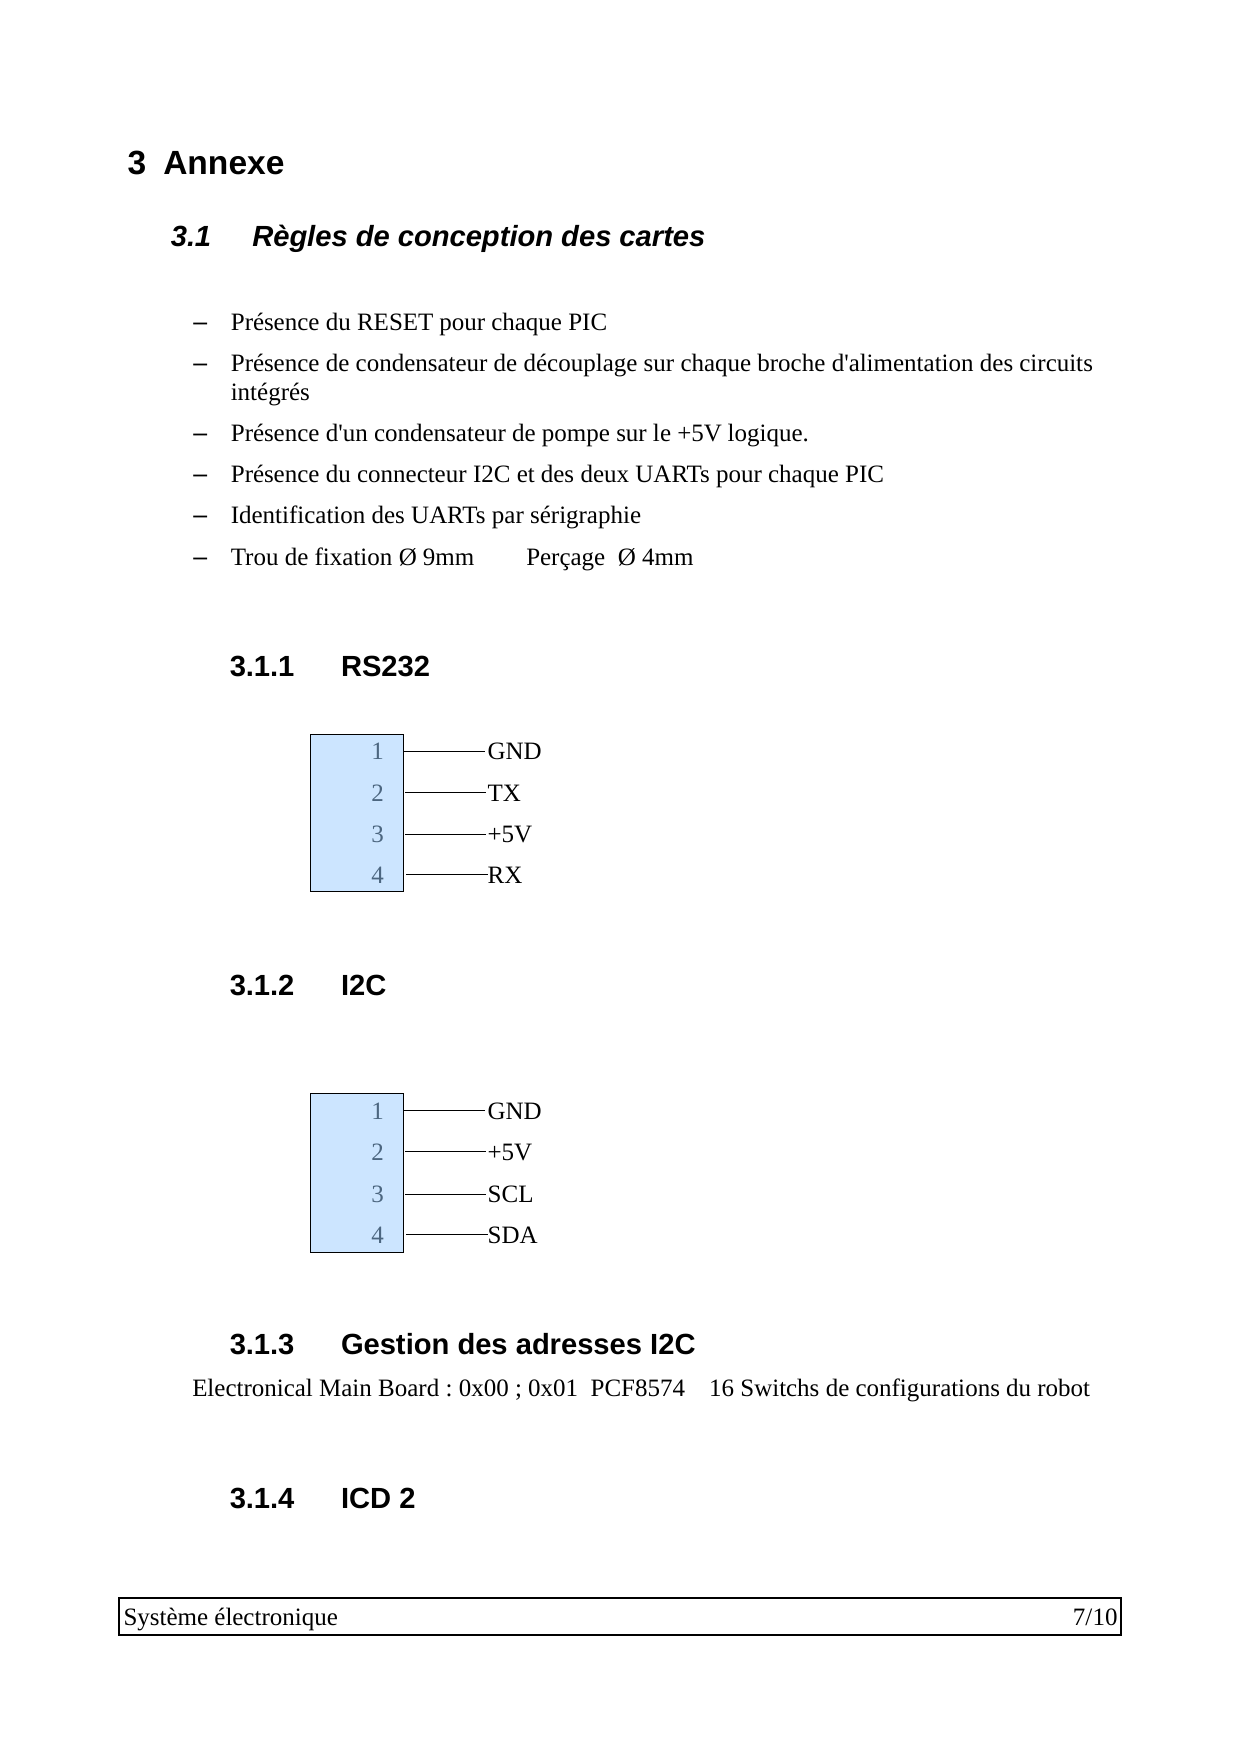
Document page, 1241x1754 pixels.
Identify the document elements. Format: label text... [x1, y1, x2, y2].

subtitle Annexe [118, 143, 1122, 182]
list Présence d'un condensateur de pompe sur le +5V logique. [193, 418, 1122, 447]
text 2 +5V [404, 1137, 1122, 1166]
subtitle Gestion des adresses I2C [193, 1327, 1122, 1361]
subtitle I2C [193, 968, 1122, 1001]
text 1 GND [118, 1096, 310, 1125]
text 4 RX [404, 860, 1122, 889]
subtitle Règles de conception des cartes [162, 219, 1122, 253]
text 2 TX [118, 778, 310, 806]
subtitle ICD 2 [193, 1481, 1122, 1514]
list Présence de condensateur de découplage sur chaque broche d'alimentation des circuits intégrés [193, 348, 1122, 405]
text 1 GND [404, 1096, 1122, 1125]
text 1 GND [118, 736, 310, 765]
text Electronical Main Board : 0x00 ; 0x01 PCF8574 16 Switchs de configurations du robot [118, 1373, 1122, 1402]
text 3 +5V [404, 819, 1122, 848]
text 4 SDA [404, 1220, 1122, 1249]
text 1 GND [404, 736, 1122, 765]
text 3 +5V [118, 819, 310, 848]
list Identification des UARTs par sérigraphie [193, 500, 1122, 529]
subtitle RS232 [193, 649, 1122, 683]
list Présence du RESET pour chaque PIC [193, 307, 1122, 335]
list Présence du connecteur I2C et des deux UARTs pour chaque PIC [193, 459, 1122, 488]
text 4 RX [118, 860, 310, 889]
text 4 SDA [118, 1220, 310, 1249]
text 2 TX [404, 778, 1122, 806]
text 3 SCL [404, 1179, 1122, 1207]
text 3 SCL [118, 1179, 310, 1207]
list Trou de fixation Ø 9mm Perçage Ø 4mm [193, 542, 1122, 570]
text 2 +5V [118, 1137, 310, 1166]
